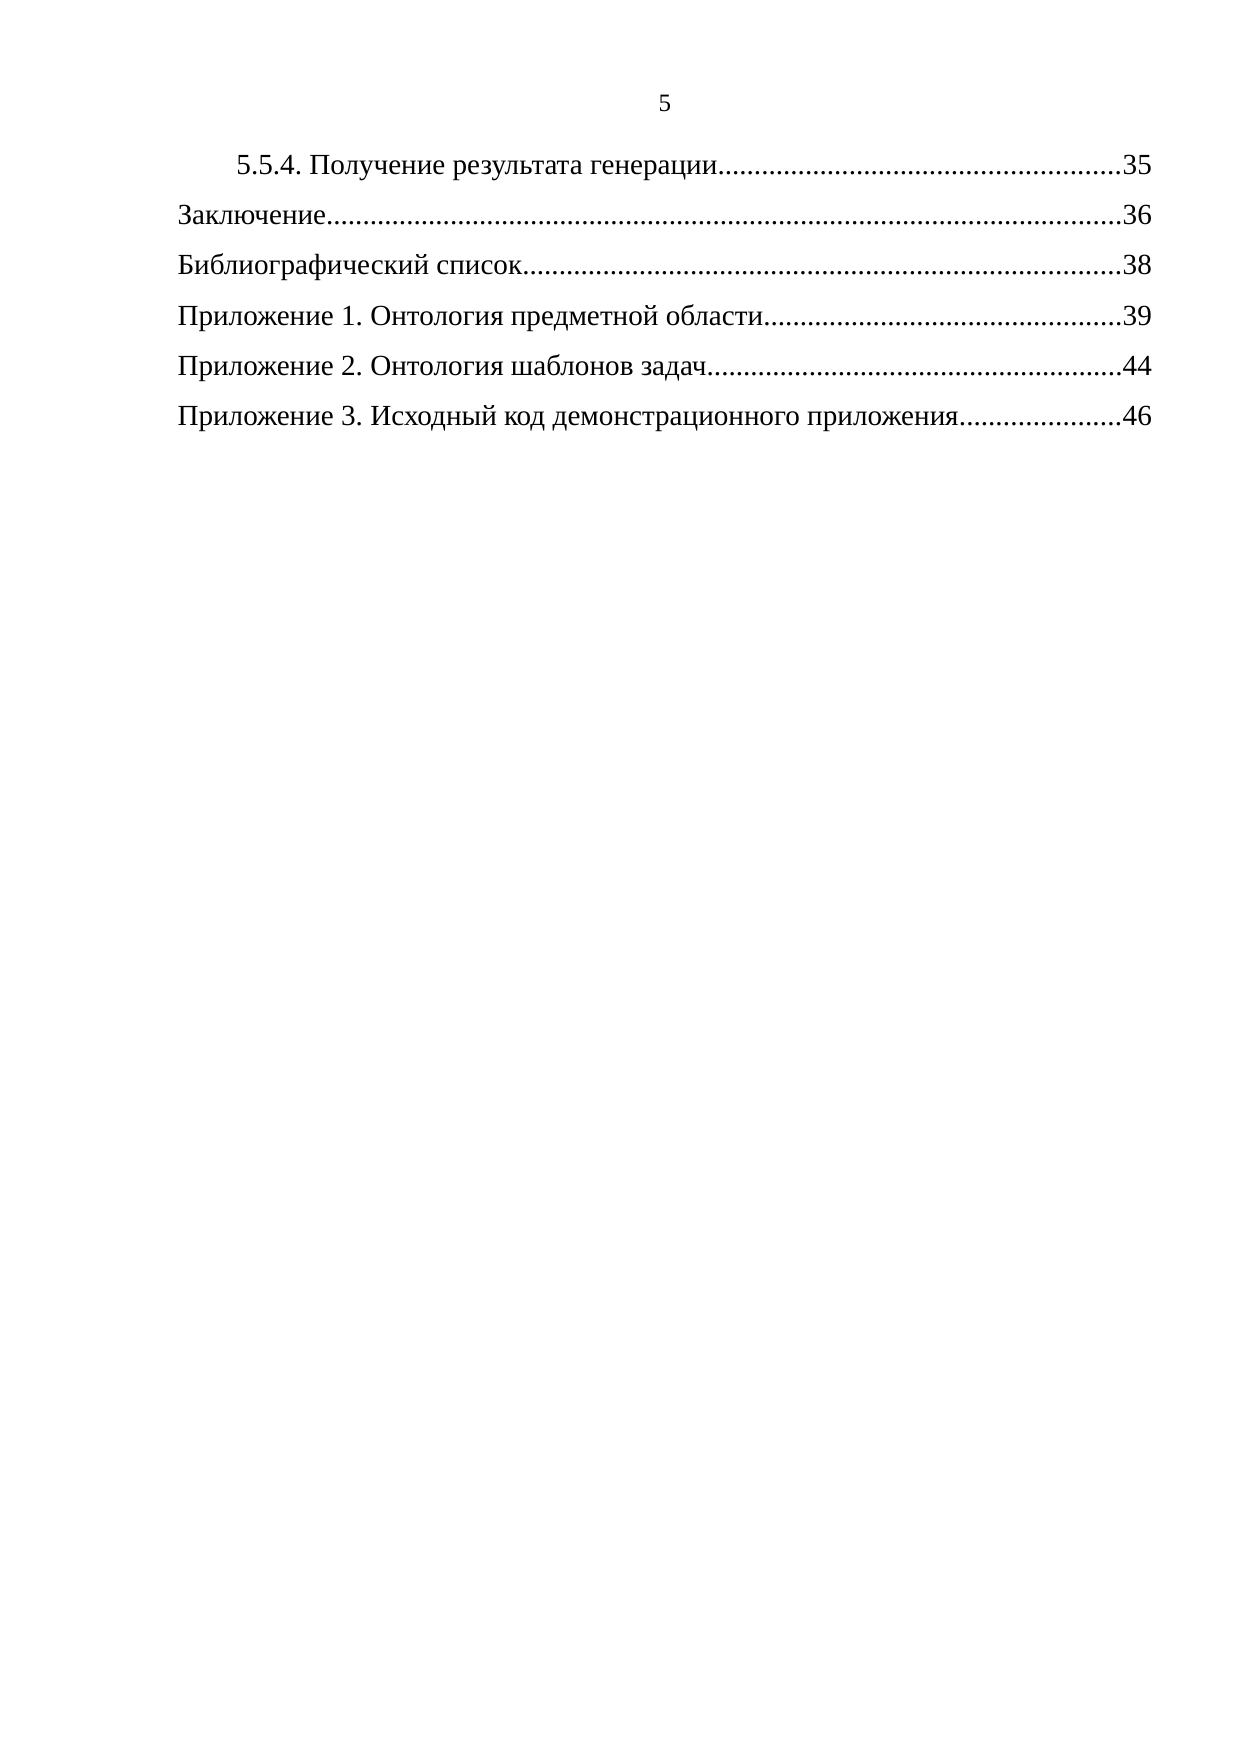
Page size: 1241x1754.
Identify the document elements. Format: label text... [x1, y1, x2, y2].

text Приложение 1. Онтология предметной области 39 [177, 298, 1152, 331]
text Приложение 2. Онтология шаблонов задач 44 [177, 348, 1152, 382]
text Библиографический список 38 [177, 247, 1152, 281]
text Заключение 36 [177, 197, 1152, 231]
text 5.5.4. Получение результата генерации 35 [236, 147, 1152, 180]
text Приложение 3. Исходный код демонстрационного приложения 46 [177, 398, 1152, 432]
